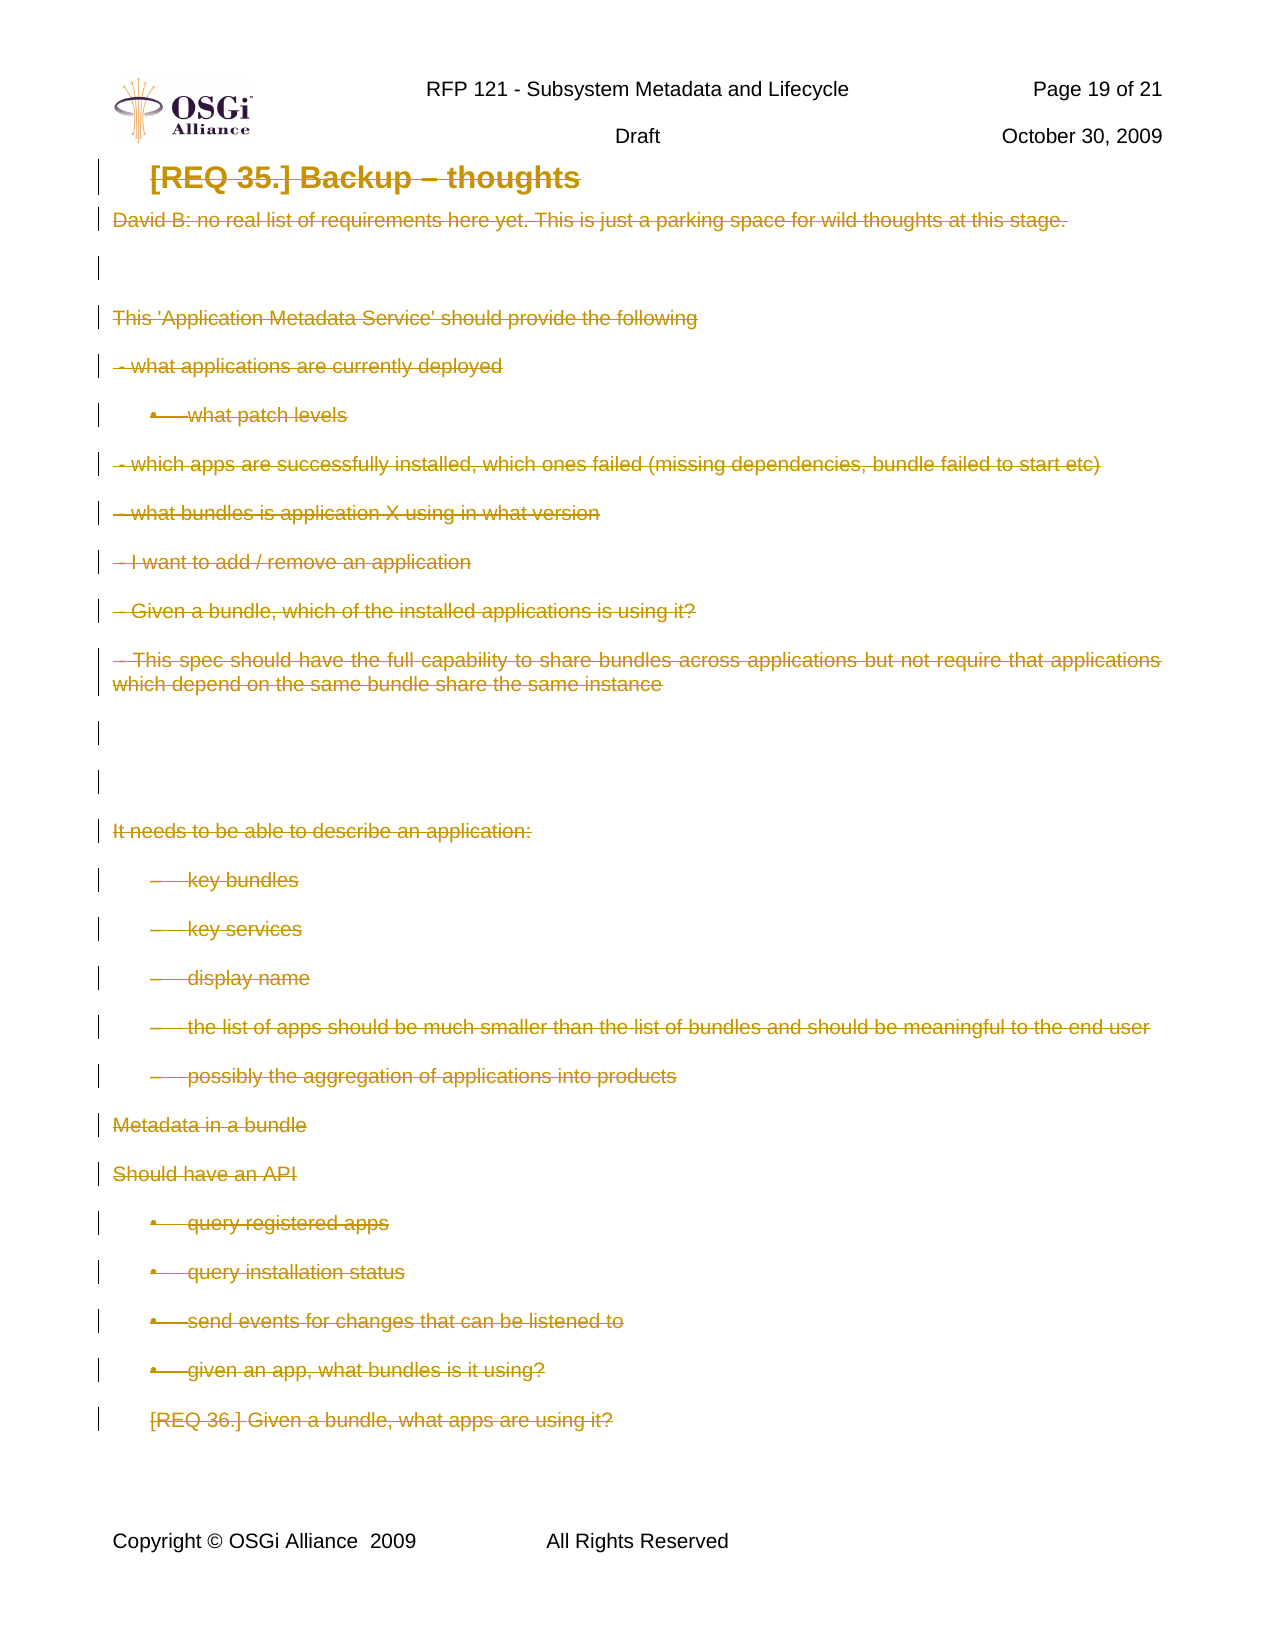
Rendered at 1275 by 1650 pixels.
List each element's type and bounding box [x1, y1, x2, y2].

picture [114, 78, 254, 143]
